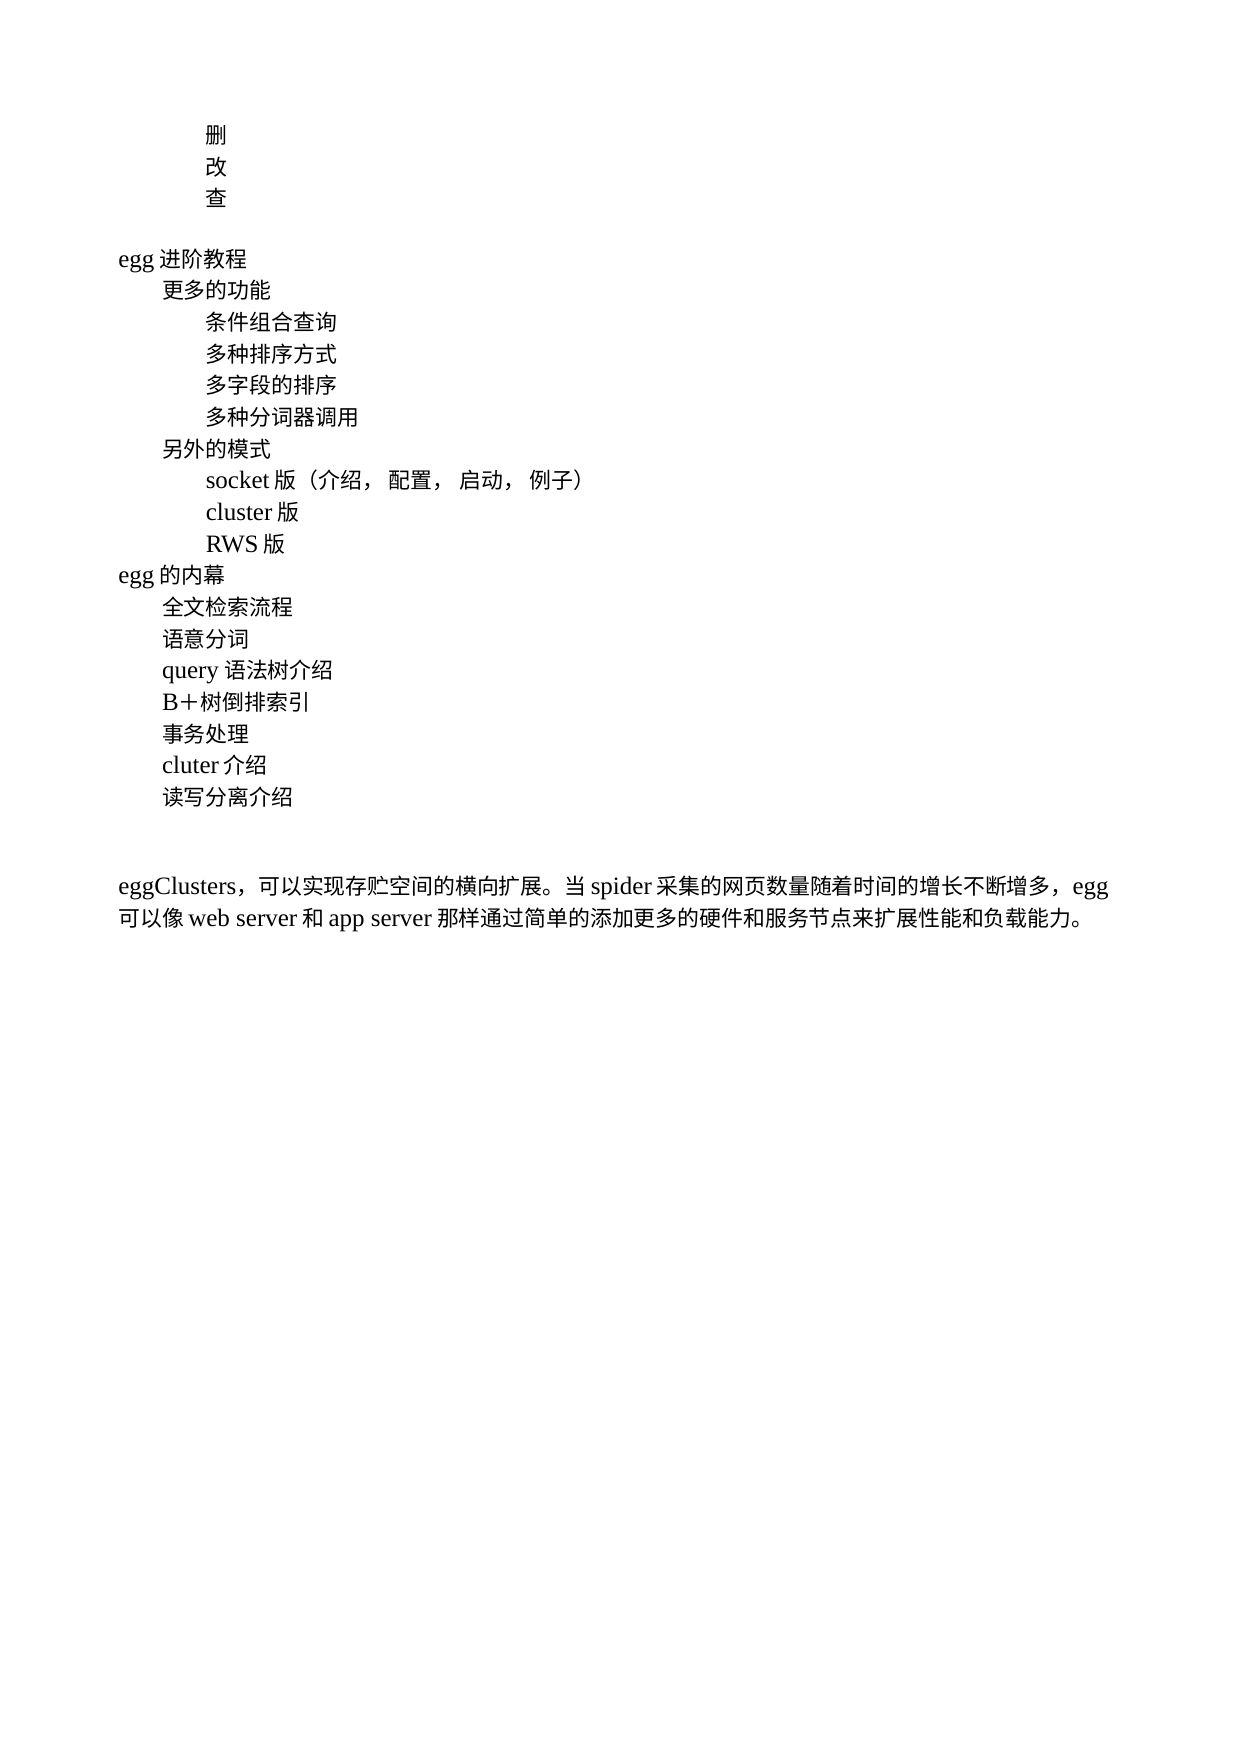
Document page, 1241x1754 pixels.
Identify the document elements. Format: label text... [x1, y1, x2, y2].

text 查 [118, 181, 1122, 213]
text B＋树倒排索引 [118, 685, 1122, 717]
text 读写分离介绍 [118, 780, 1122, 812]
text 多字段的排序 [118, 368, 1122, 400]
text 事务处理 [118, 717, 1122, 748]
text 更多的功能 [118, 273, 1122, 305]
text 另外的模式 [118, 432, 1122, 463]
text 条件组合查询 [118, 305, 1122, 337]
text egg的内幕 [118, 558, 1122, 590]
text 改 [118, 150, 1122, 181]
text cluter介绍 [118, 748, 1122, 780]
text socket版（介绍， 配置， 启动， 例子） [118, 463, 1122, 495]
text 删 [118, 118, 1122, 150]
text cluster版 [118, 495, 1122, 527]
text query语法树介绍 [118, 653, 1122, 685]
text egg进阶教程 [118, 242, 1122, 273]
text RWS版 [118, 527, 1122, 558]
text 多种分词器调用 [118, 400, 1122, 432]
text 语意分词 [118, 622, 1122, 653]
text 全文检索流程 [118, 590, 1122, 622]
text 多种排序方式 [118, 337, 1122, 368]
text eggClusters，可以实现存贮空间的横向扩展。当spider采集的网页数量随着时间的增长不断增多，egg可以像web server和app server那样通过简单的添加更多的硬件和服务节点来扩展性能和负载能力。 [118, 869, 1122, 961]
